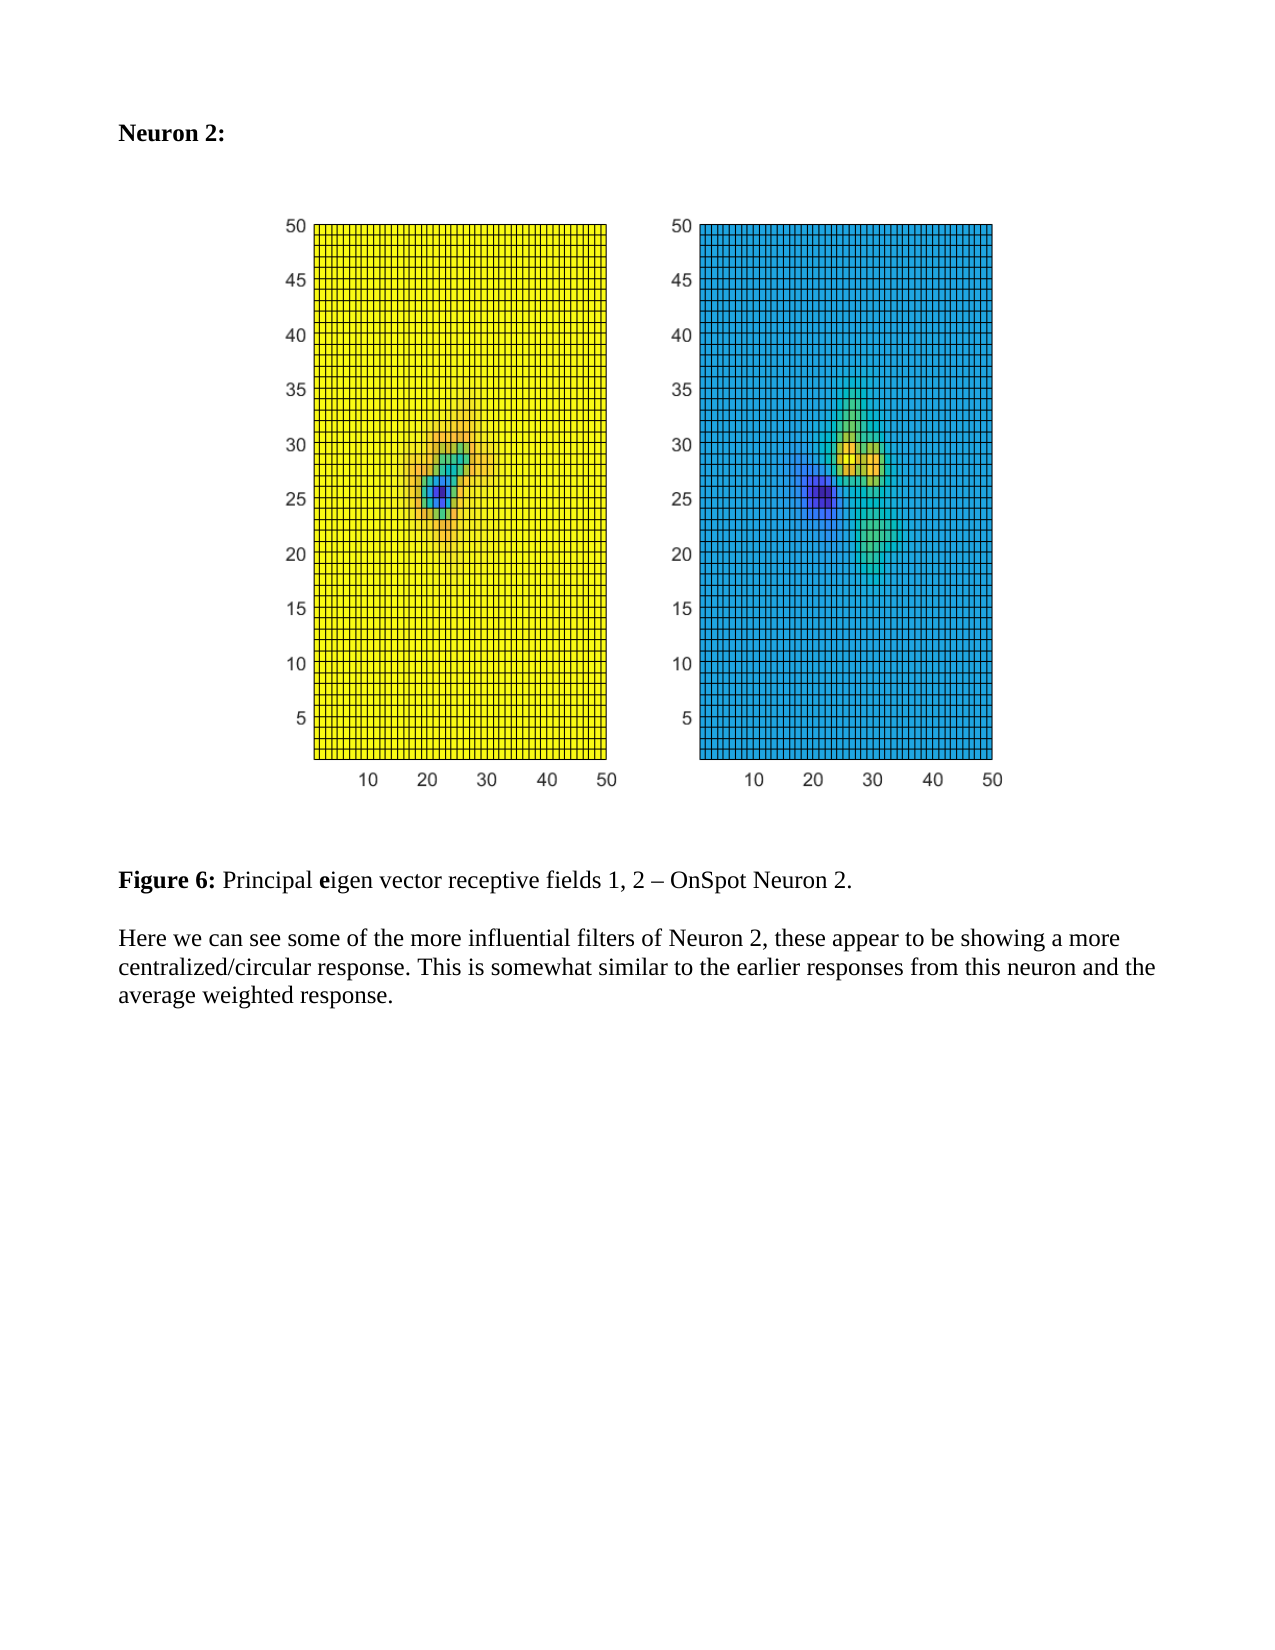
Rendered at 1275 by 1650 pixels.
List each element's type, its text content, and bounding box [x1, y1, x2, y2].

text Neuron 2: [118, 118, 1157, 147]
text Figure 6: Principal eigen vector receptive fields 1, 2 – OnSpot Neuron 2. [118, 866, 1157, 894]
text Here we can see some of the more influential filters of Neuron 2, these appear to be showing a more centralized/circular response. This is somewhat similar to the earlier responses from this neuron and the average weighted response. [118, 923, 1157, 1009]
